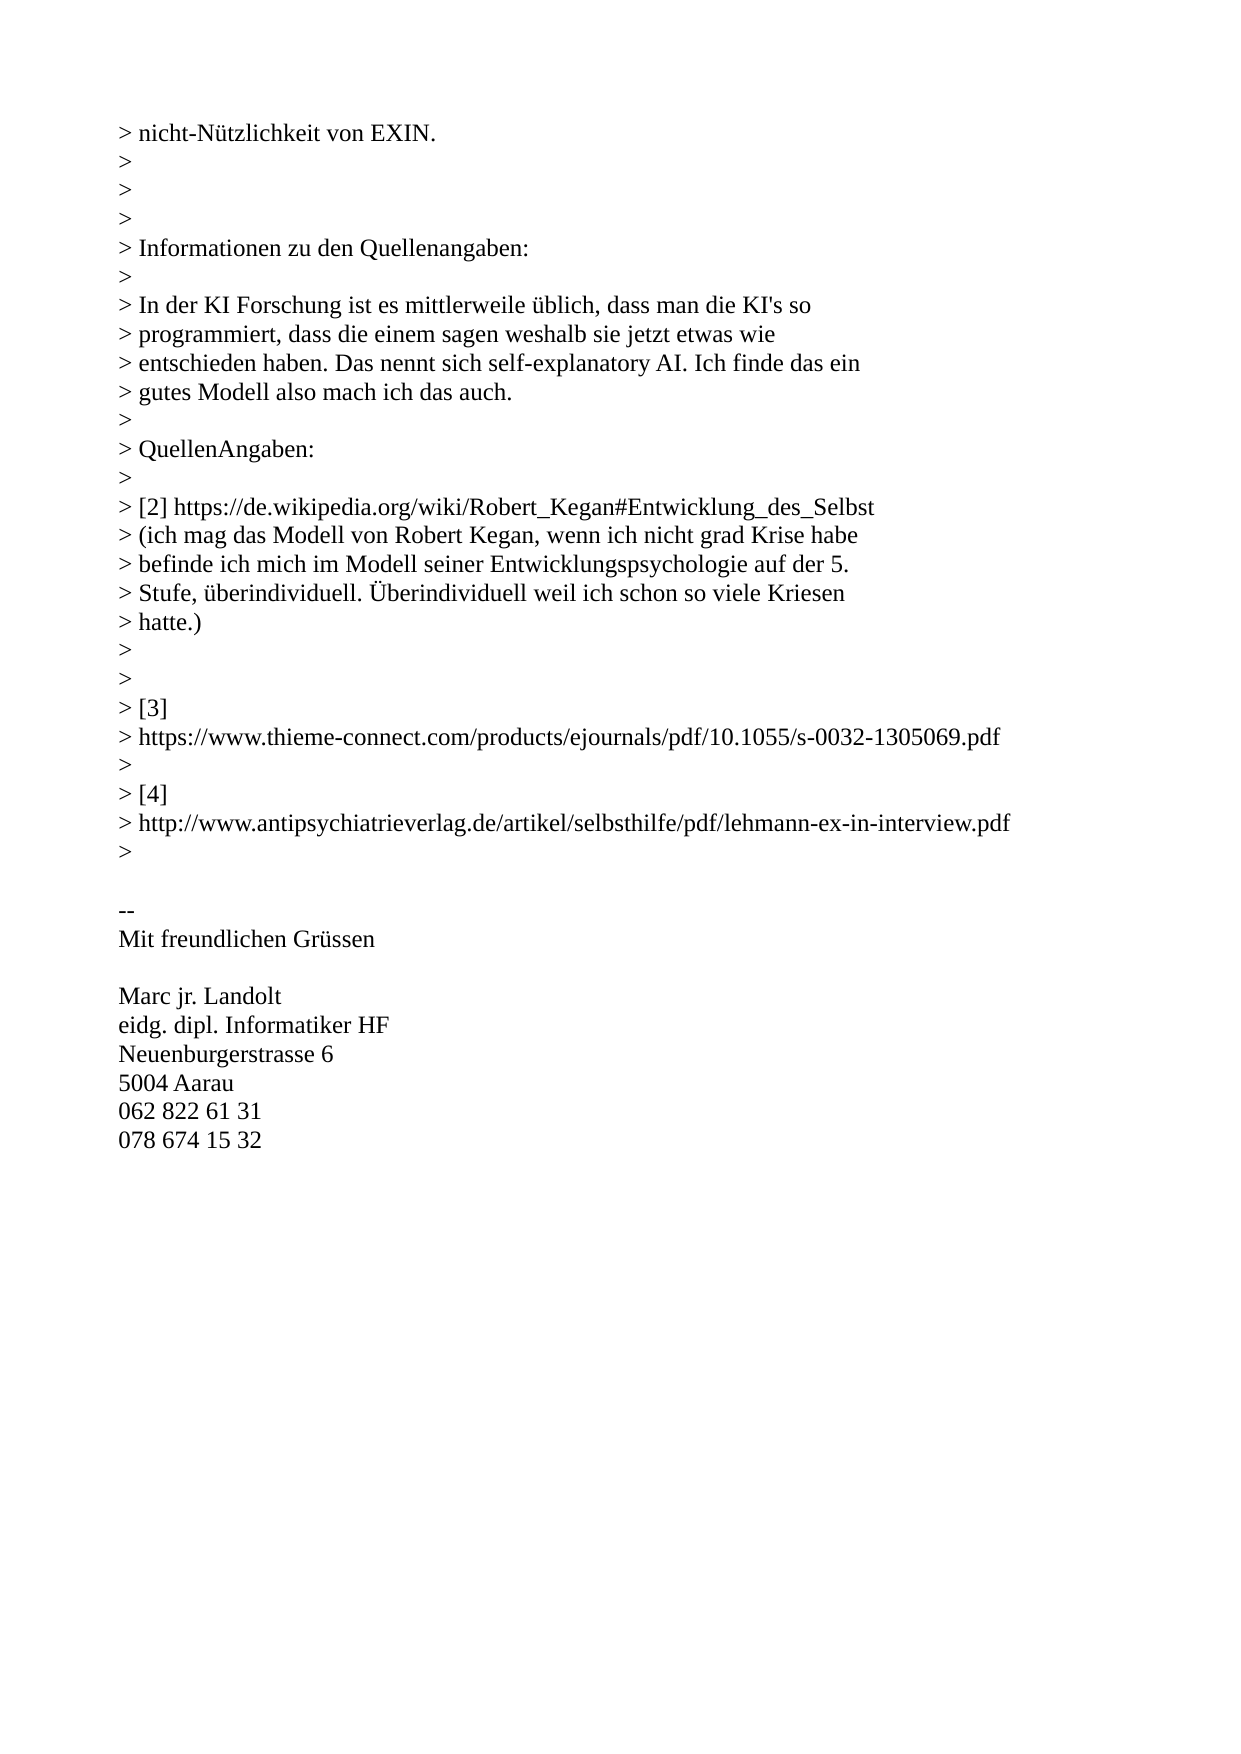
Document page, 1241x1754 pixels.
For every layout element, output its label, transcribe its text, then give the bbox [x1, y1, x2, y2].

text > nicht-Nützlichkeit von EXIN. > > > > Informationen zu den Quellenangaben: > > In der KI Forschung ist es mittlerweile üblich, dass man die KI's so > programmiert, dass die einem sagen weshalb sie jetzt etwas wie > entschieden haben. Das nennt sich self-explanatory AI. Ich finde das ein > gutes Modell also mach ich das auch. > > QuellenAngaben: > > [2] https://de.wikipedia.org/wiki/Robert_Kegan#Entwicklung_des_Selbst > (ich mag das Modell von Robert Kegan, wenn ich nicht grad Krise habe > befinde ich mich im Modell seiner Entwicklungspsychologie auf der 5. > Stufe, überindividuell. Überindividuell weil ich schon so viele Kriesen > hatte.) > > > [3] > https://www.thieme-connect.com/products/ejournals/pdf/10.1055/s-0032-1305069.pdf > > [4] > http://www.antipsychiatrieverlag.de/artikel/selbsthilfe/pdf/lehmann-ex-in-interview.pdf > [118, 118, 1122, 866]
text -- Mit freundlichen Grüssen Marc jr. Landolt eidg. dipl. Informatiker HF Neuenburgerstrasse 6 5004 Aarau 062 822 61 31 078 674 15 32 [118, 895, 1122, 1154]
